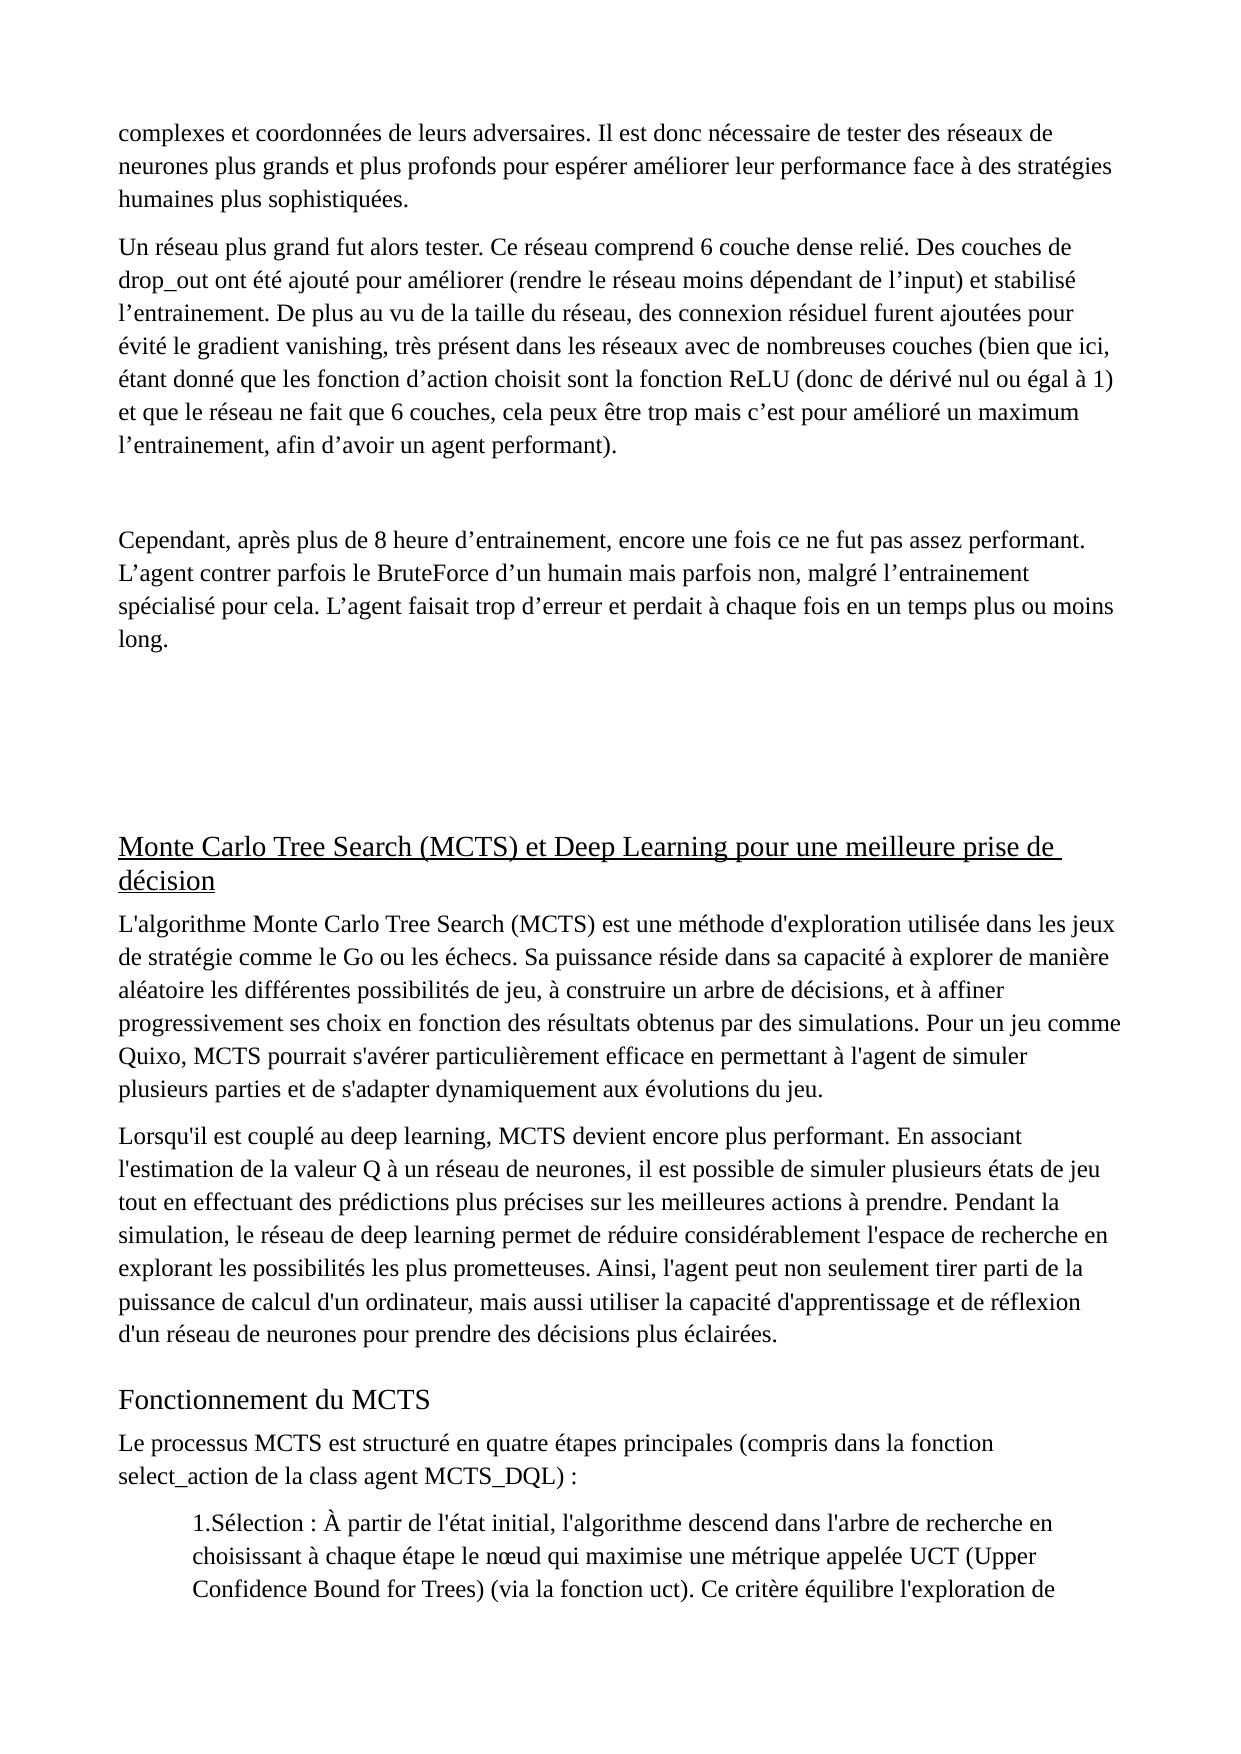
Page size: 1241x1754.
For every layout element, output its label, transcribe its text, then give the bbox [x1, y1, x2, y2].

text Le processus MCTS est structuré en quatre étapes principales (compris dans la fonction select_action de la class agent MCTS_DQL) : [118, 1428, 1122, 1489]
text Lorsqu'il est couplé au deep learning, MCTS devient encore plus performant. En associant l'estimation de la valeur Q à un réseau de neurones, il est possible de simuler plusieurs états de jeu tout en effectuant des prédictions plus précises sur les meilleures actions à prendre. Pendant la simulation, le réseau de deep learning permet de réduire considérablement l'espace de recherche en explorant les possibilités les plus prometteuses. Ainsi, l'agent peut non seulement tirer parti de la puissance de calcul d'un ordinateur, mais aussi utiliser la capacité d'apprentissage et de réflexion d'un réseau de neurones pour prendre des décisions plus éclairées. [118, 1121, 1122, 1348]
text Un réseau plus grand fut alors tester. Ce réseau comprend 6 couche dense relié. Des couches de drop_out ont été ajouté pour améliorer (rendre le réseau moins dépendant de l’input) et stabilisé l’entrainement. De plus au vu de la taille du réseau, des connexion résiduel furent ajoutées pour évité le gradient vanishing, très présent dans les réseaux avec de nombreuses couches (bien que ici, étant donné que les fonction d’action choisit sont la fonction ReLU (donc de dérivé nul ou égal à 1) et que le réseau ne fait que 6 couches, cela peux être trop mais c’est pour amélioré un maximum l’entrainement, afin d’avoir un agent performant). [118, 232, 1122, 459]
subtitle Monte Carlo Tree Search (MCTS) et Deep Learning pour une meilleure prise de décision [118, 829, 1122, 896]
subtitle Fonctionnement du MCTS [118, 1382, 1122, 1415]
text Cependant, après plus de 8 heure d’entrainement, encore une fois ce ne fut pas assez performant. L’agent contrer parfois le BruteForce d’un humain mais parfois non, malgré l’entrainement spécialisé pour cela. L’agent faisait trop d’erreur et perdait à chaque fois en un temps plus ou moins long. [118, 525, 1122, 653]
text complexes et coordonnées de leurs adversaires. Il est donc nécessaire de tester des réseaux de neurones plus grands et plus profonds pour espérer améliorer leur performance face à des stratégies humaines plus sophistiquées. [118, 118, 1122, 213]
text L'algorithme Monte Carlo Tree Search (MCTS) est une méthode d'exploration utilisée dans les jeux de stratégie comme le Go ou les échecs. Sa puissance réside dans sa capacité à explorer de manière aléatoire les différentes possibilités de jeu, à construire un arbre de décisions, et à affiner progressivement ses choix en fonction des résultats obtenus par des simulations. Pour un jeu comme Quixo, MCTS pourrait s'avérer particulièrement efficace en permettant à l'agent de simuler plusieurs parties et de s'adapter dynamiquement aux évolutions du jeu. [118, 909, 1122, 1103]
list Sélection : À partir de l'état initial, l'algorithme descend dans l'arbre de recherche en choisissant à chaque étape le nœud qui maximise une métrique appelée UCT (Upper Confidence Bound for Trees) (via la fonction uct). Ce critère équilibre l'exploration de [118, 1508, 1122, 1603]
